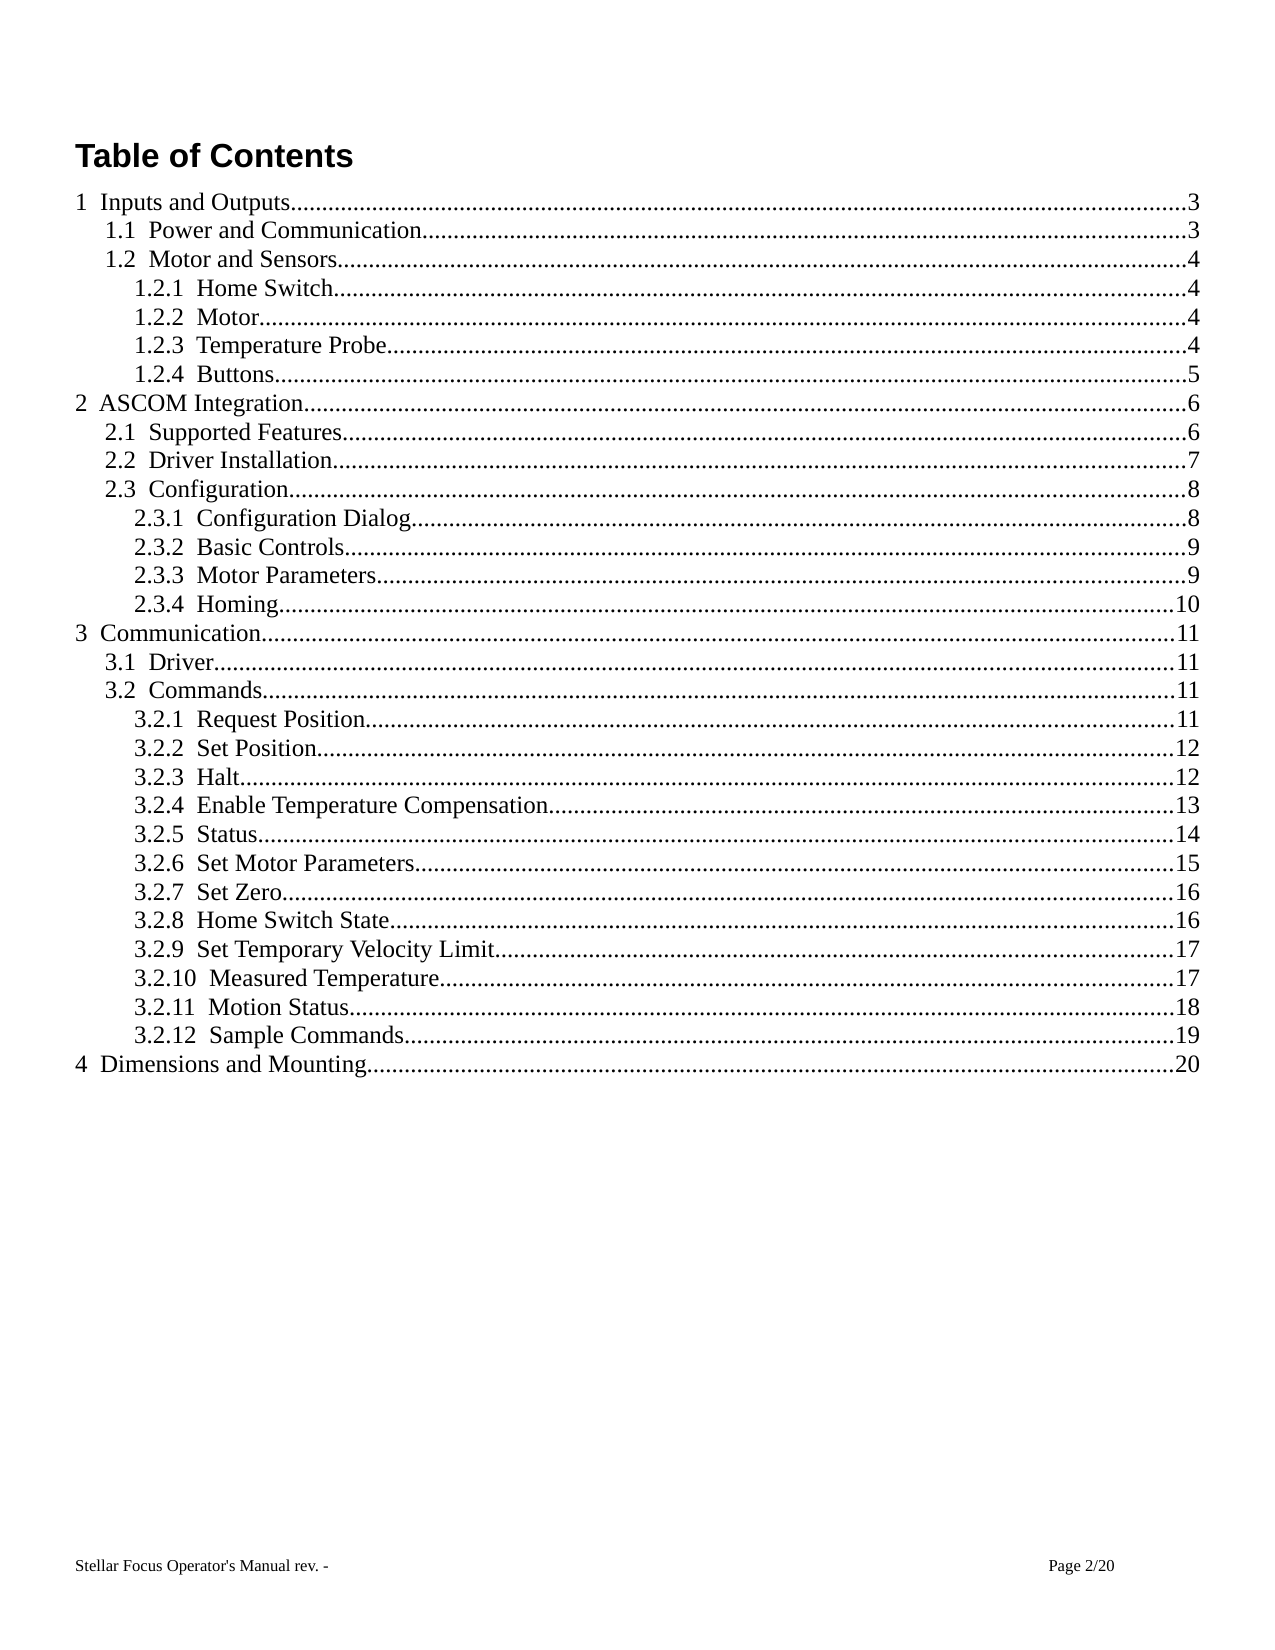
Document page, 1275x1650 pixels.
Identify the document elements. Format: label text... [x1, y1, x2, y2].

text 2.3.4 Homing 10 [134, 589, 1200, 618]
text 1.2.4 Buttons 5 [134, 359, 1200, 388]
text 3.2.3 Halt 12 [134, 762, 1200, 790]
text 1 Inputs and Outputs 3 [75, 187, 1200, 215]
text 3.2.9 Set Temporary Velocity Limit 17 [134, 934, 1200, 963]
text 3.1 Driver 11 [104, 647, 1200, 675]
text 3.2 Commands 11 [104, 675, 1200, 704]
text 2.3 Configuration 8 [104, 474, 1200, 503]
text 3.2.5 Status 14 [134, 819, 1200, 848]
text 1.2.2 Motor 4 [134, 302, 1200, 330]
text 3.2.2 Set Position 12 [134, 733, 1200, 762]
text 2.3.1 Configuration Dialog 8 [134, 503, 1200, 532]
text 3.2.12 Sample Commands 19 [134, 1020, 1200, 1049]
subtitle Table of Contents [75, 136, 1200, 174]
text 3.2.7 Set Zero 16 [134, 877, 1200, 905]
text 3.2.4 Enable Temperature Compensation 13 [134, 790, 1200, 819]
text 3.2.1 Request Position 11 [134, 704, 1200, 733]
text 3.2.10 Measured Temperature 17 [134, 963, 1200, 992]
text 1.2.1 Home Switch 4 [134, 273, 1200, 302]
text 3.2.8 Home Switch State 16 [134, 905, 1200, 934]
text 1.2.3 Temperature Probe 4 [134, 330, 1200, 359]
text 2.1 Supported Features 6 [104, 417, 1200, 445]
text 2.3.2 Basic Controls 9 [134, 532, 1200, 560]
text 2 ASCOM Integration 6 [75, 388, 1200, 417]
text 1.1 Power and Communication 3 [104, 215, 1200, 244]
text 3.2.11 Motion Status 18 [134, 992, 1200, 1020]
text 3 Communication 11 [75, 618, 1200, 647]
text 2.3.3 Motor Parameters 9 [134, 560, 1200, 589]
text 3.2.6 Set Motor Parameters 15 [134, 848, 1200, 877]
text 2.2 Driver Installation 7 [104, 445, 1200, 474]
text 1.2 Motor and Sensors 4 [104, 244, 1200, 273]
text 4 Dimensions and Mounting 20 [75, 1049, 1200, 1078]
